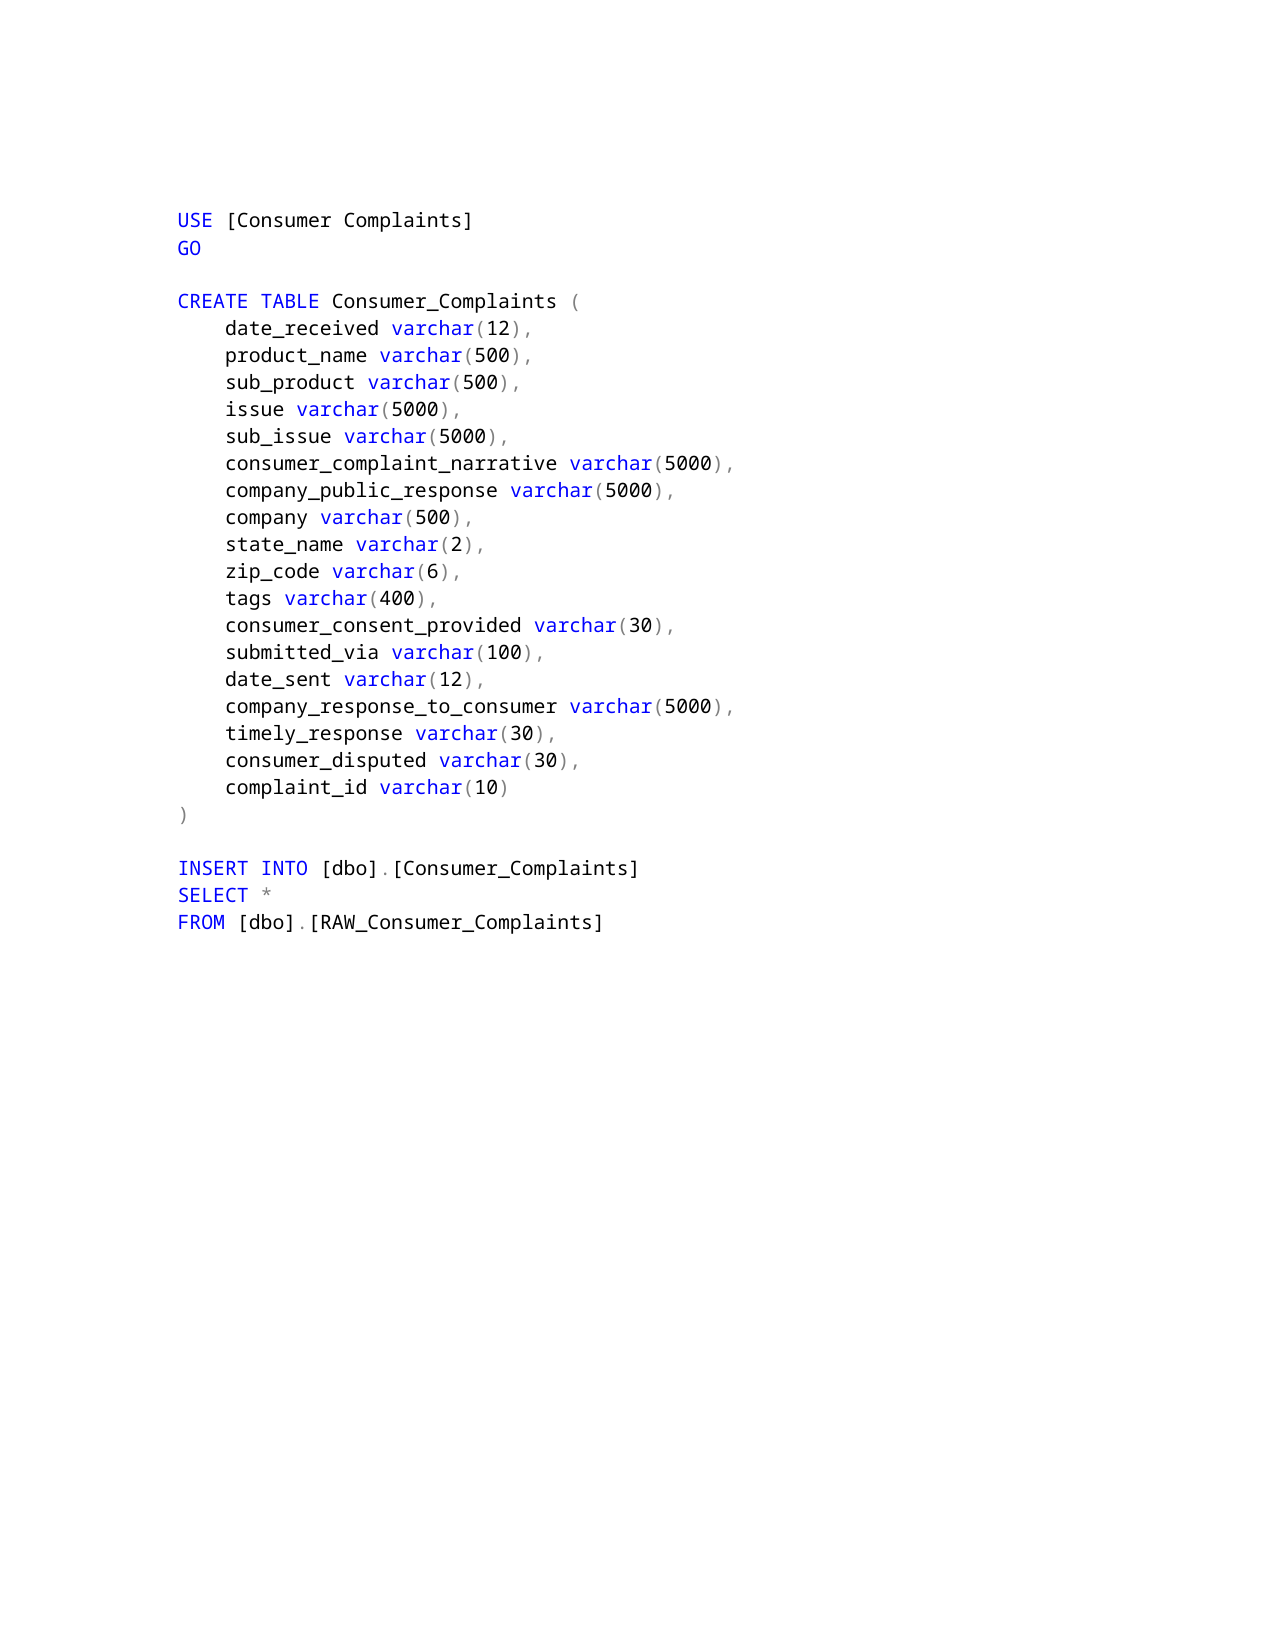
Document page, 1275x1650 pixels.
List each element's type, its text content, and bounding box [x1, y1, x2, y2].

text date_received varchar(12), [177, 315, 1098, 342]
text INSERT INTO [dbo].[Consumer_Complaints] [177, 854, 1098, 881]
text company varchar(500), [177, 503, 1098, 531]
text consumer_complaint_narrative varchar(5000), [177, 449, 1098, 477]
text issue varchar(5000), [177, 396, 1098, 423]
text zip_code varchar(6), [177, 557, 1098, 584]
text timely_response varchar(30), [177, 719, 1098, 746]
text GO [177, 234, 1098, 261]
text CREATE TABLE Consumer_Complaints ( [177, 288, 1098, 315]
text state_name varchar(2), [177, 531, 1098, 557]
text sub_product varchar(500), [177, 369, 1098, 396]
text SELECT * [177, 881, 1098, 908]
text consumer_consent_provided varchar(30), [177, 611, 1098, 638]
text submitted_via varchar(100), [177, 638, 1098, 665]
text product_name varchar(500), [177, 342, 1098, 369]
text company_response_to_consumer varchar(5000), [177, 692, 1098, 719]
text complaint_id varchar(10) [177, 773, 1098, 800]
text sub_issue varchar(5000), [177, 423, 1098, 449]
text consumer_disputed varchar(30), [177, 746, 1098, 773]
text date_sent varchar(12), [177, 665, 1098, 692]
text FROM [dbo].[RAW_Consumer_Complaints] [177, 908, 1098, 935]
text ) [177, 800, 1098, 827]
text USE [Consumer Complaints] [177, 207, 1098, 234]
text company_public_response varchar(5000), [177, 477, 1098, 503]
text tags varchar(400), [177, 584, 1098, 611]
